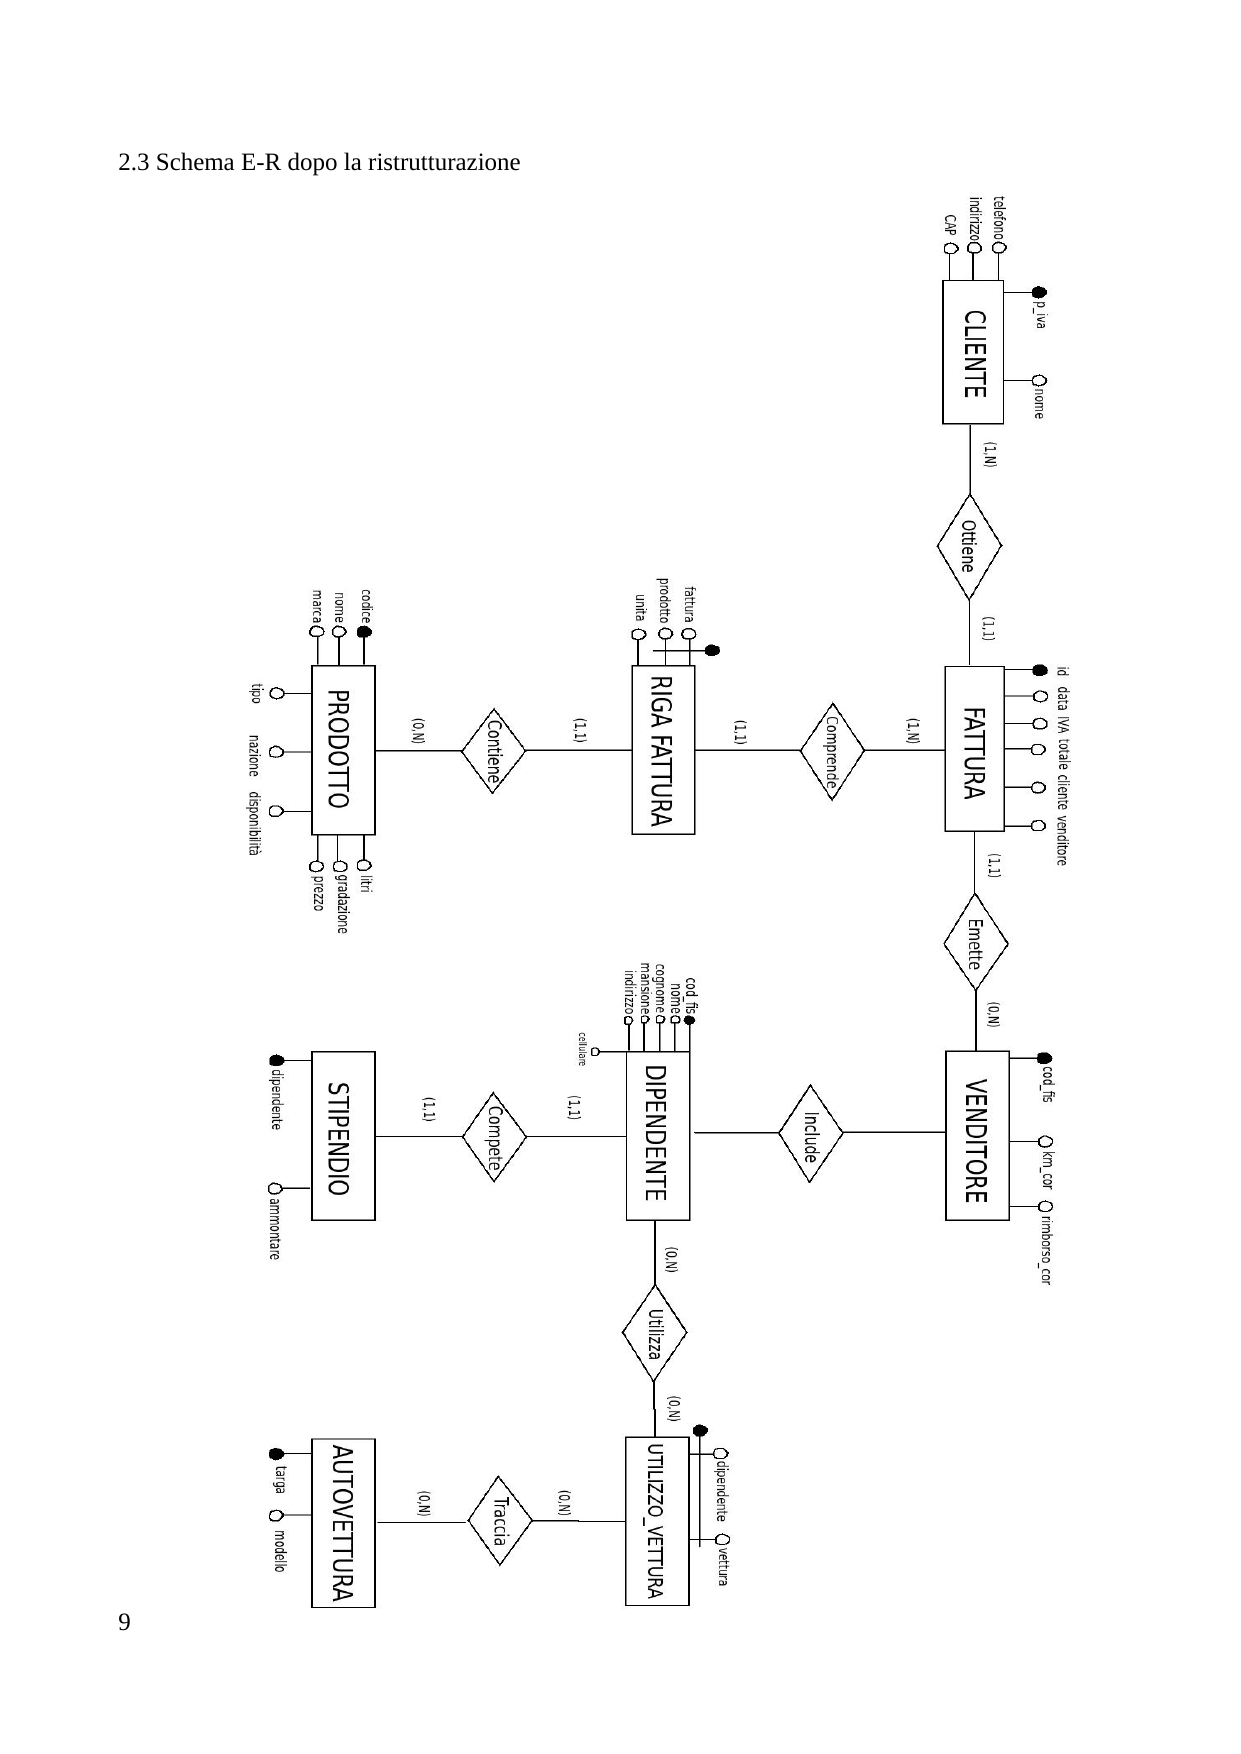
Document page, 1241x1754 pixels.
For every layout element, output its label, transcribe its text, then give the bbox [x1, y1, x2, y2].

picture [245, 196, 1072, 1609]
text 2.3 Schema E-R dopo la ristrutturazione [118, 147, 1122, 176]
